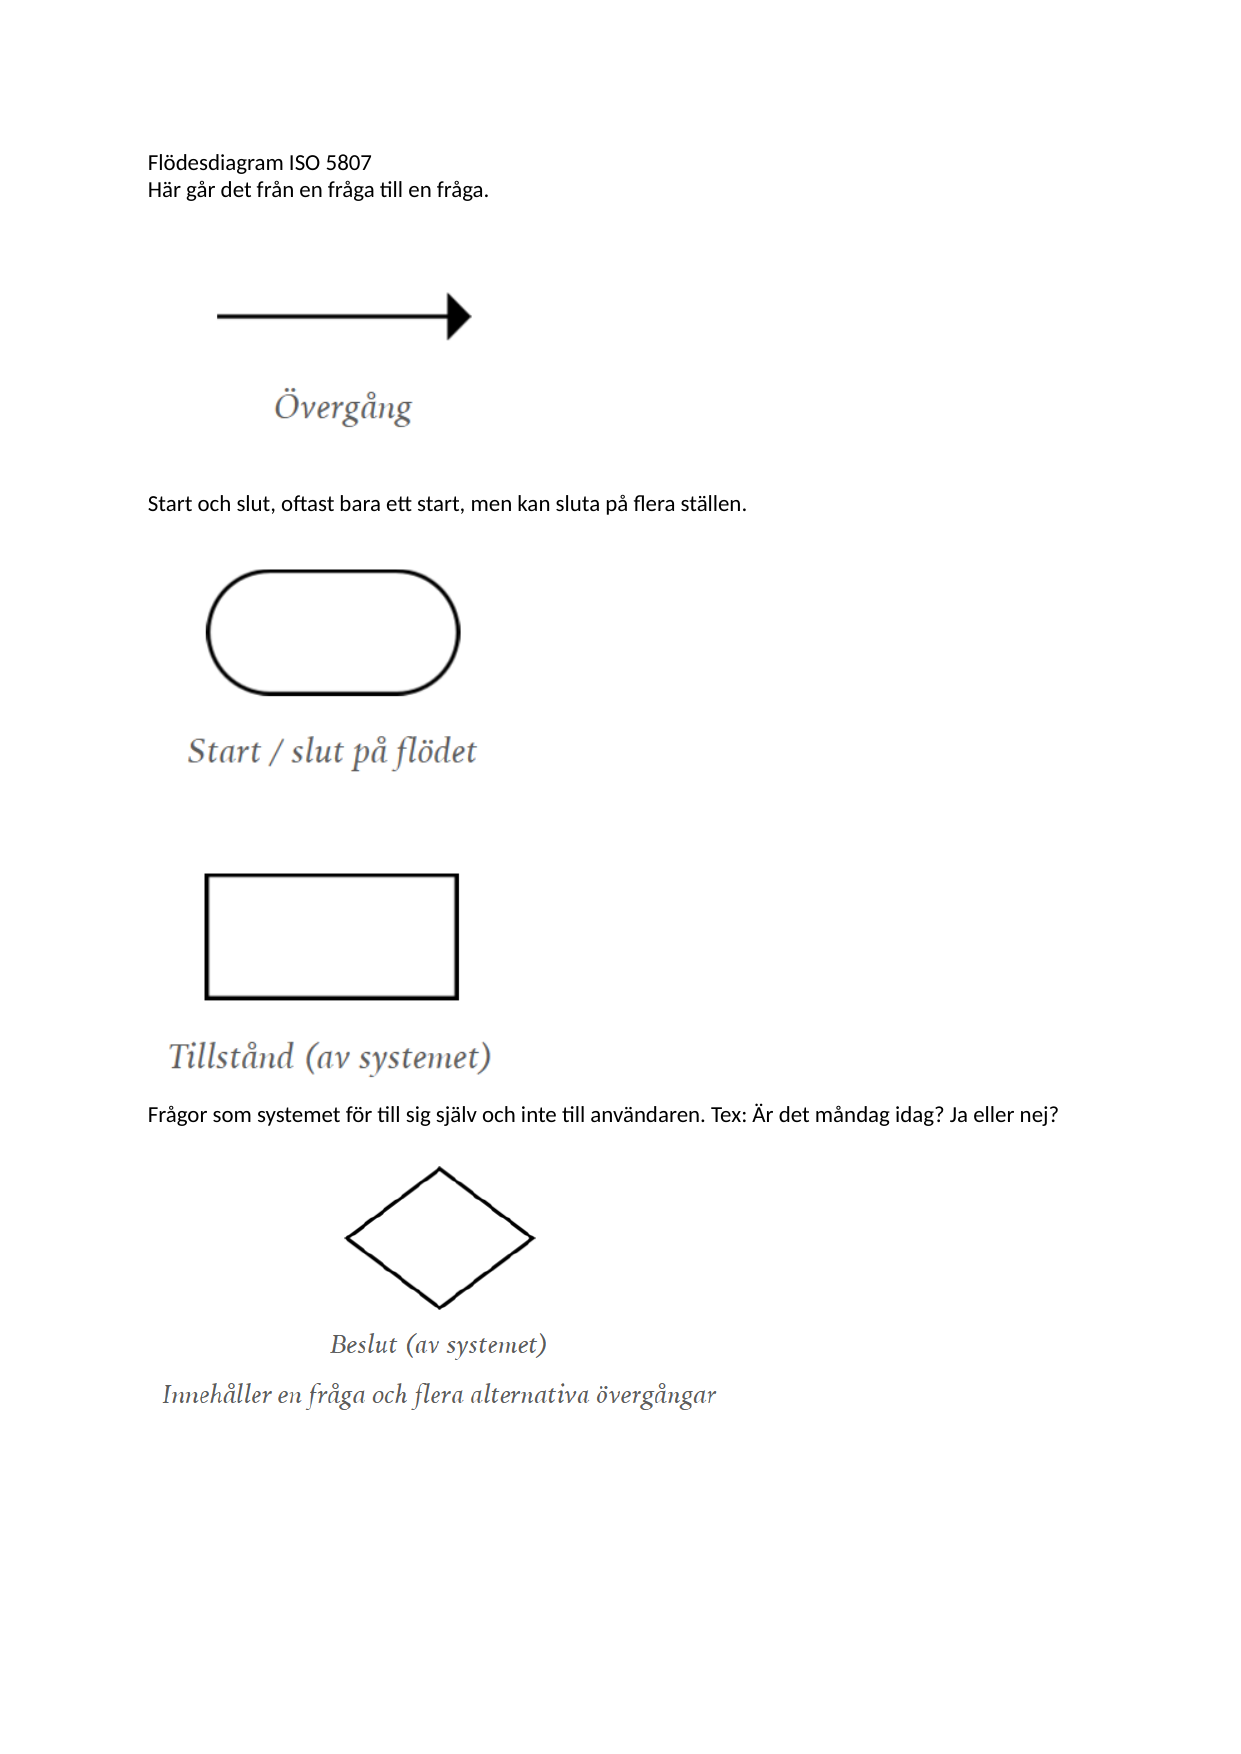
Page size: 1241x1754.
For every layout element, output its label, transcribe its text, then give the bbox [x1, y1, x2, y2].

text Flödesdiagram ISO 5807 [148, 148, 1093, 176]
text Start och slut, oftast bara ett start, men kan sluta på flera ställen. [148, 489, 1093, 517]
text Frågor som systemet för till sig själv och inte till användaren. Tex: Är det måndag idag? Ja eller nej? [148, 1100, 1093, 1128]
text Här går det från en fråga till en fråga. [148, 176, 1093, 204]
